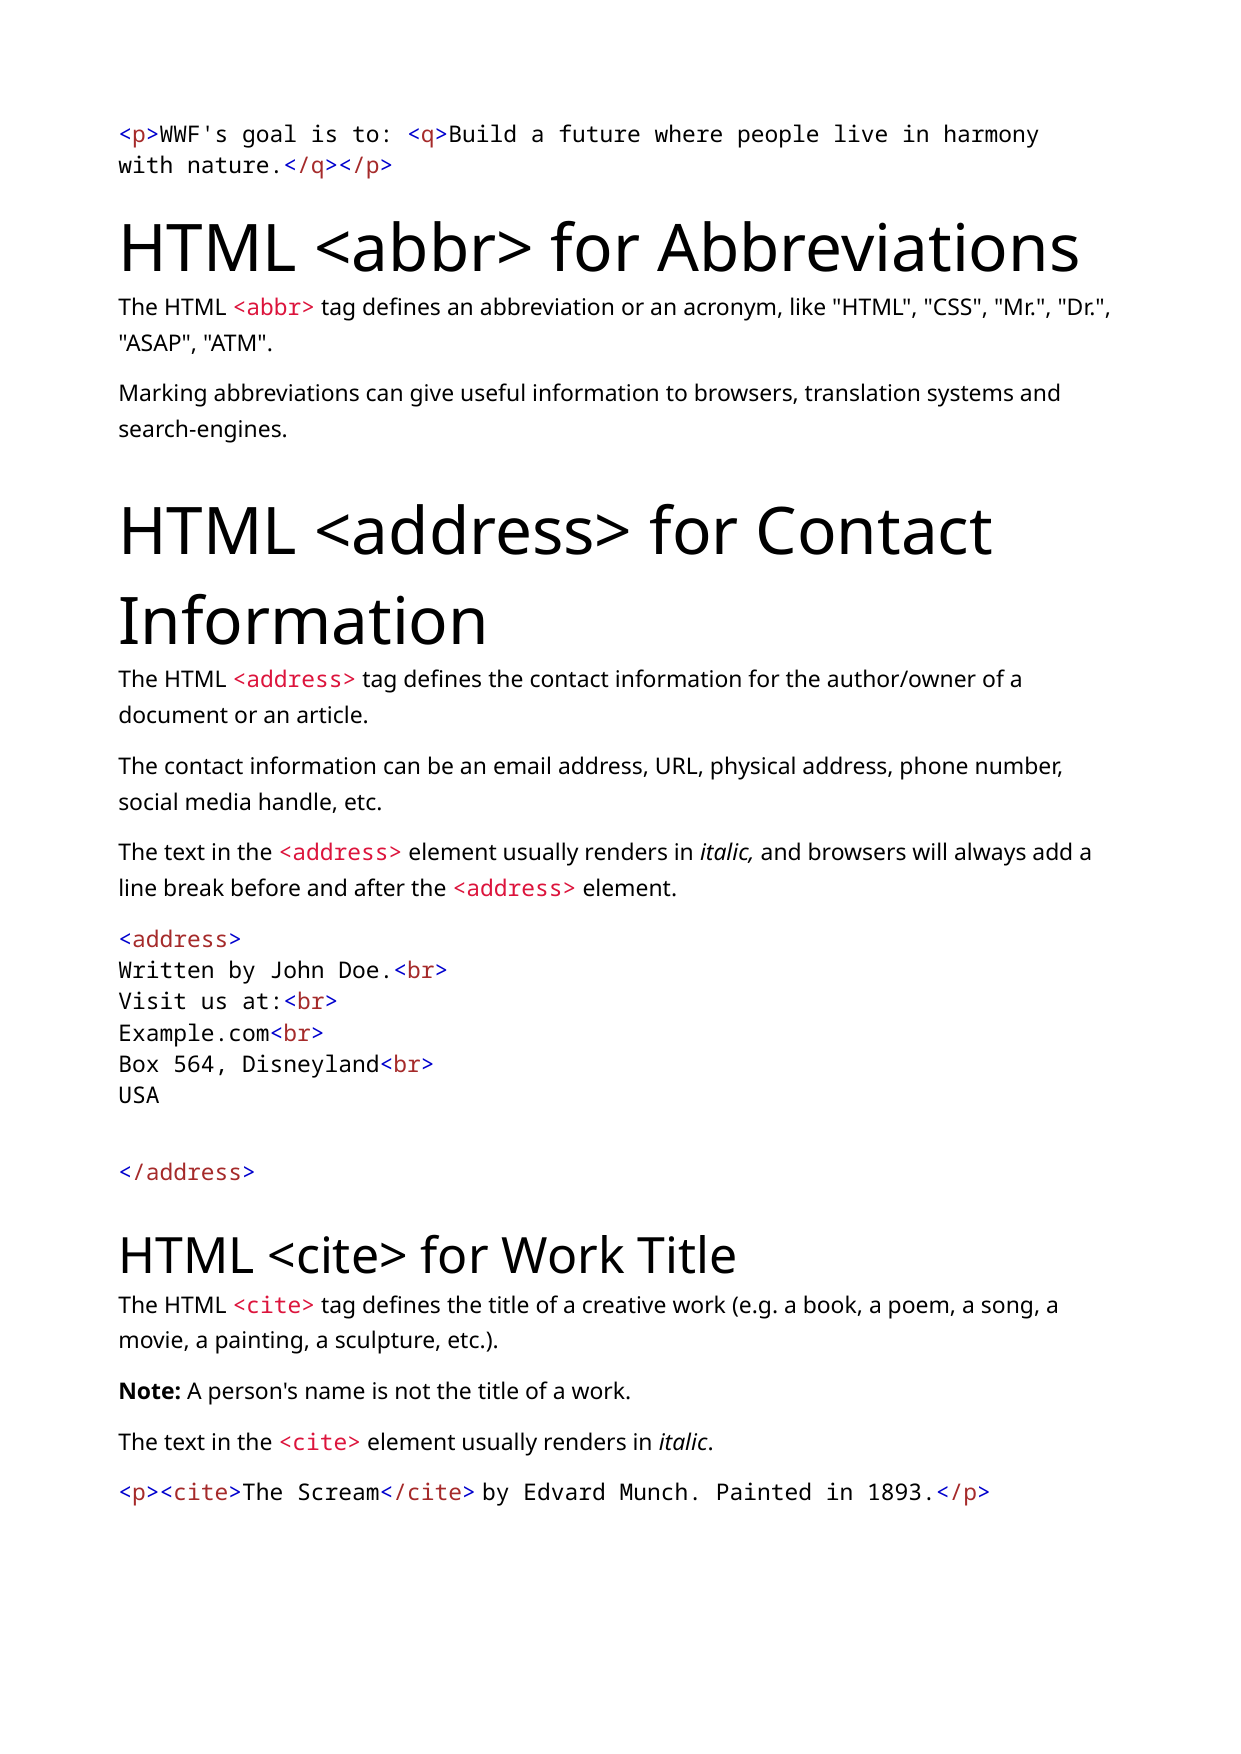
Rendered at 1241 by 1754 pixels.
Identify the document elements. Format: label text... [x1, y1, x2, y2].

text Note: A person's name is not the title of a work. [118, 1375, 1122, 1406]
subtitle HTML <cite> for Work Title [118, 1220, 1122, 1288]
text <p><cite>The Scream</cite> by Edvard Munch. Painted in 1893.</p> [118, 1476, 1122, 1507]
text The text in the <cite> element usually renders in italic. [118, 1426, 1122, 1457]
text The HTML <abbr> tag defines an abbreviation or an acronym, like "HTML", "CSS", "Mr.", "Dr.", "ASAP", "ATM". [118, 291, 1122, 358]
text <p>WWF's goal is to: <q>Build a future where people live in harmony [118, 118, 1122, 149]
subtitle HTML <abbr> for Abbreviations [118, 201, 1122, 291]
text The contact information can be an email address, URL, physical address, phone number, social media handle, etc. [118, 750, 1122, 817]
subtitle HTML <address> for Contact Information [118, 484, 1122, 663]
text Marking abbreviations can give useful information to browsers, translation systems and search-engines. [118, 377, 1122, 444]
text with nature.</q></p> [118, 149, 1122, 181]
text <address> Written by John Doe.<br> Visit us at:<br> Example.com<br> Box 564, Disneyland<br> USA </address> [118, 923, 1122, 1199]
text The HTML <cite> tag defines the title of a creative work (e.g. a book, a poem, a song, a movie, a painting, a sculpture, etc.). [118, 1288, 1122, 1356]
text The HTML <address> tag defines the contact information for the author/owner of a document or an article. [118, 663, 1122, 731]
text The text in the <address> element usually renders in italic, and browsers will always add a line break before and after the <address> element. [118, 836, 1122, 903]
